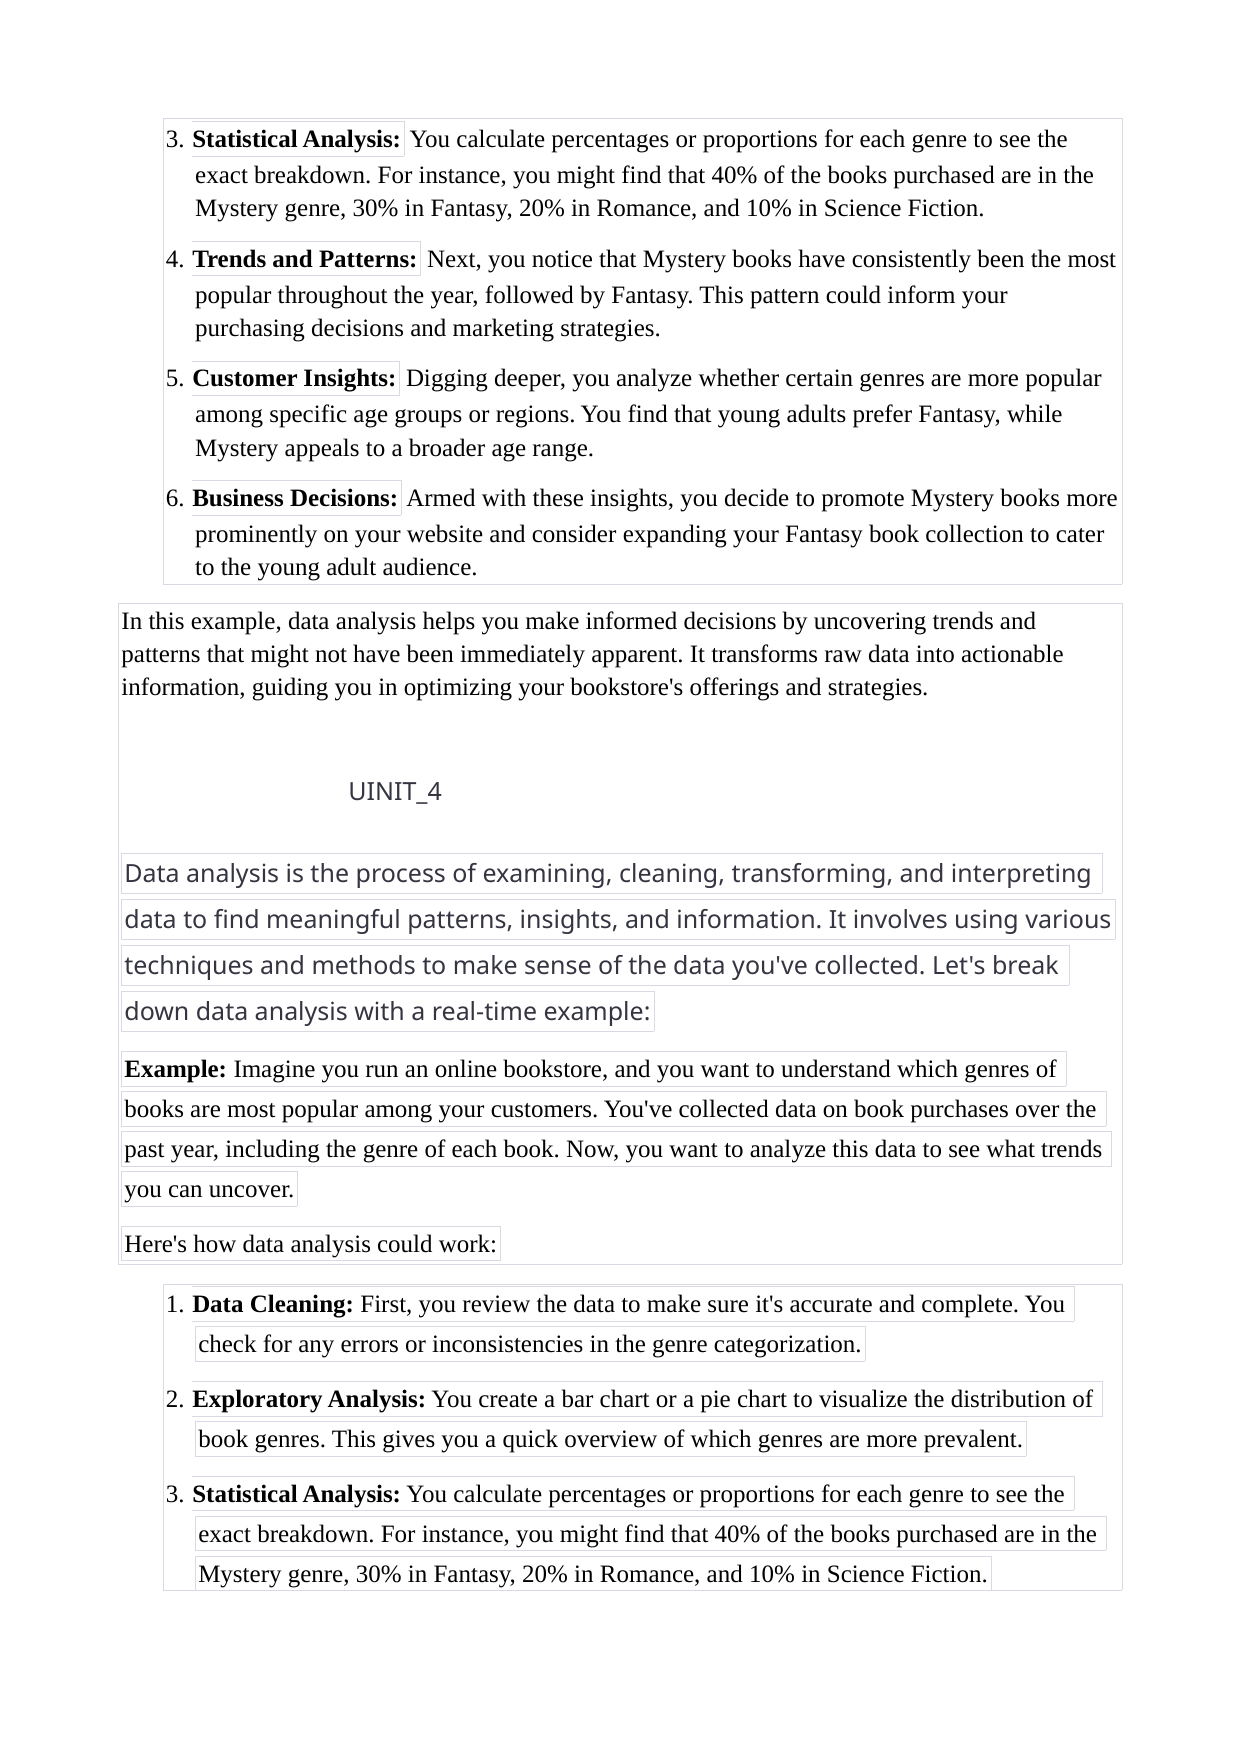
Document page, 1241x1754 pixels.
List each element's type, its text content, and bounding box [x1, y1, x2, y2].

text UINIT_4 Data analysis is the process of examining, cleaning, transforming, and interpreting data to find meaningful patterns, insights, and information. It involves using various techniques and methods to make sense of the data you've collected. Let's break down data analysis with a real-time example: [119, 770, 1122, 1031]
text Example: Imagine you run an online bookstore, and you want to understand which genres of books are most popular among your customers. You've collected data on book purchases over the past year, including the genre of each book. Now, you want to analyze this data to see what trends you can uncover. [119, 1048, 1122, 1206]
list Business Decisions: Armed with these insights, you decide to promote Mystery books more prominently on your website and consider expanding your Fantasy book collection to cater to the young adult audience. [164, 477, 1122, 584]
list Exploratory Analysis: You create a bar chart or a pie chart to visualize the distribution of book genres. This gives you a quick overview of which genres are more prevalent. [164, 1378, 1122, 1456]
list Customer Insights: Digging deeper, you analyze whether certain genres are more popular among specific age groups or regions. You find that young adults prefer Fantasy, while Mystery appeals to a broader age range. [164, 357, 1122, 461]
list Data Cleaning: First, you review the data to make sure it's accurate and complete. You check for any errors or inconsistencies in the genre categorization. [164, 1285, 1122, 1361]
list Statistical Analysis: You calculate percentages or proportions for each genre to see the exact breakdown. For instance, you might find that 40% of the books purchased are in the Mystery genre, 30% in Fantasy, 20% in Romance, and 10% in Science Fiction. [164, 1473, 1122, 1590]
list Trends and Patterns: Next, you notice that Mystery books have consistently been the most popular throughout the year, followed by Fantasy. This pattern could inform your purchasing decisions and marketing strategies. [164, 238, 1122, 342]
text Here's how data analysis could work: [119, 1223, 1122, 1264]
text In this example, data analysis helps you make informed decisions by uncovering trends and patterns that might not have been immediately apparent. It transforms raw data into actionable information, guiding you in optimizing your bookstore's offerings and strategies. [119, 604, 1122, 701]
list Statistical Analysis: You calculate percentages or proportions for each genre to see the exact breakdown. For instance, you might find that 40% of the books purchased are in the Mystery genre, 30% in Fantasy, 20% in Romance, and 10% in Science Fiction. [164, 119, 1122, 222]
